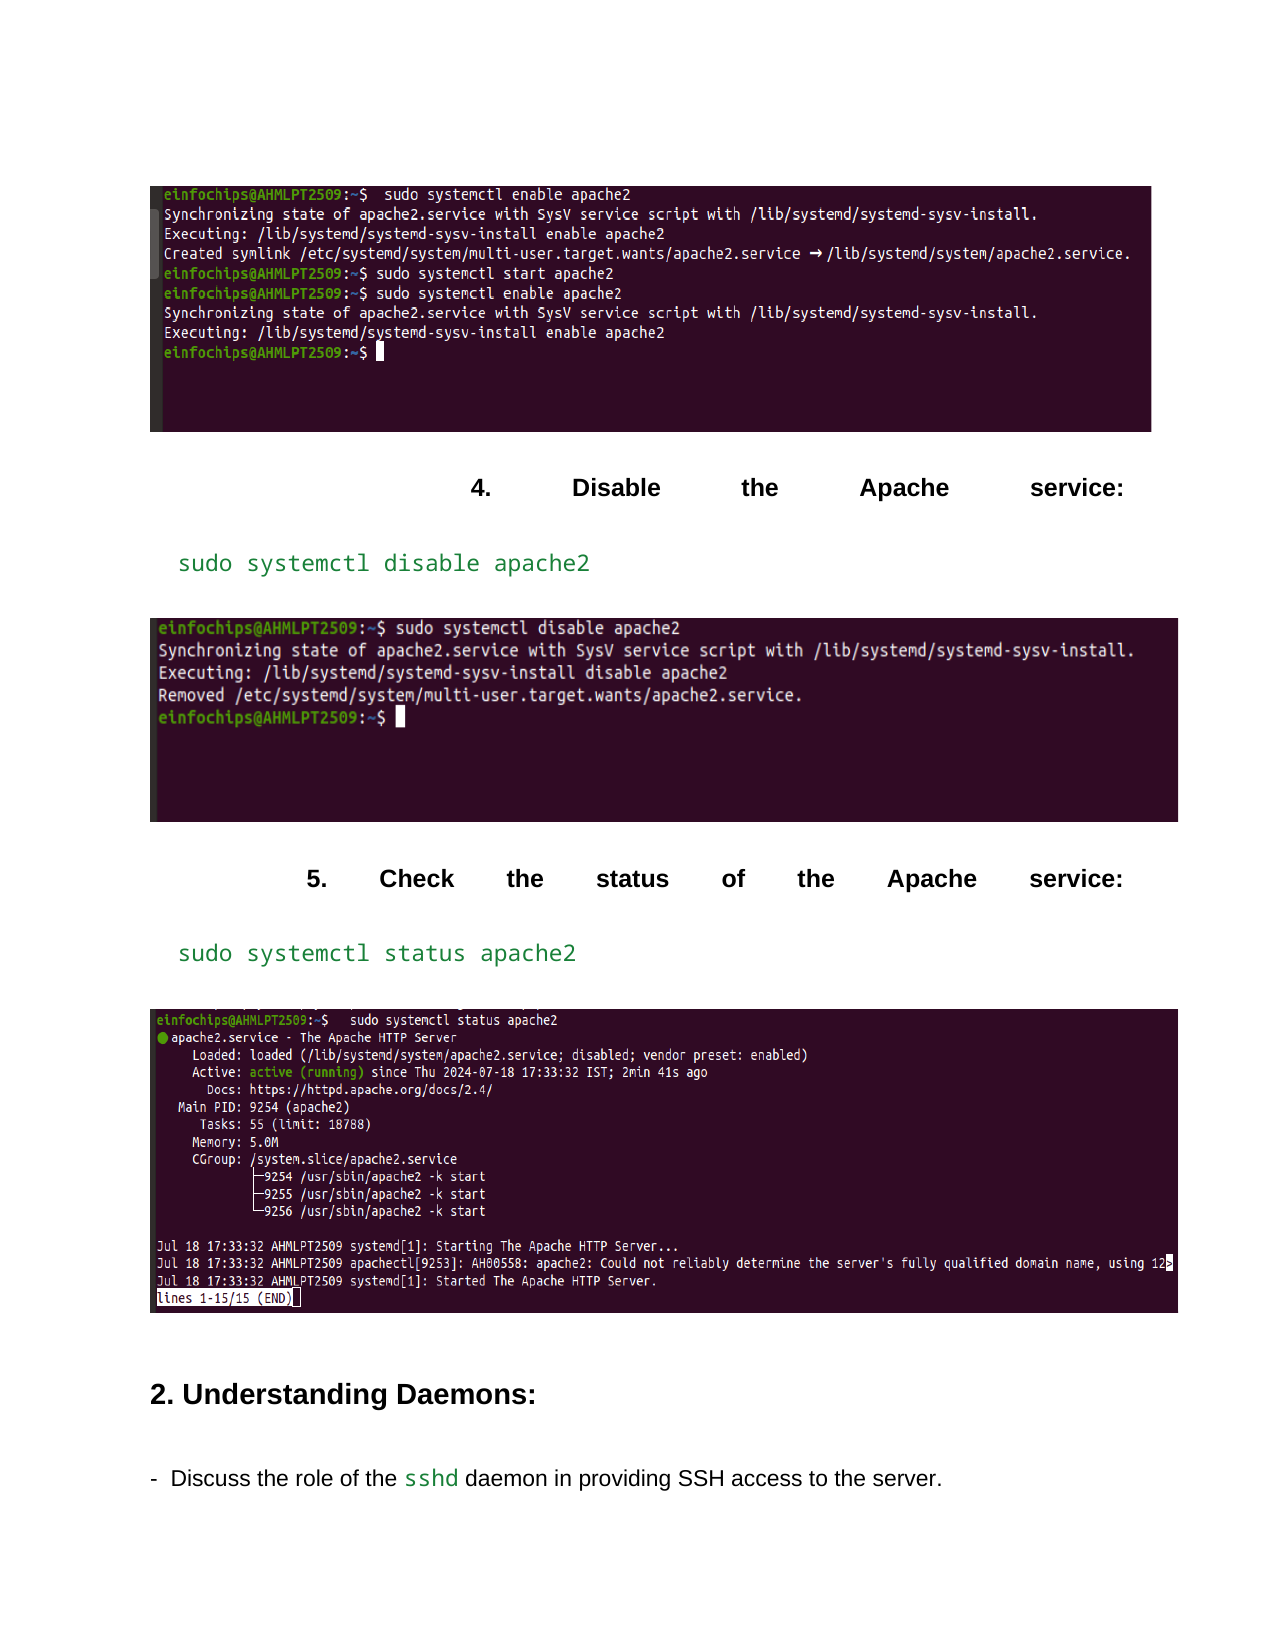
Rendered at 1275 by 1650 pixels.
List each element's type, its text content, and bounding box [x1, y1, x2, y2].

text 2. Understanding Daemons: [150, 1377, 1125, 1411]
text - Discuss the role of the sshd daemon in providing SSH access to the server. [150, 1462, 1125, 1493]
text 4. Disable the Apache service: sudo systemctl disable apache2 [150, 473, 1125, 578]
text 5. Check the status of the Apache service: sudo systemctl status apache2 [150, 864, 1125, 968]
